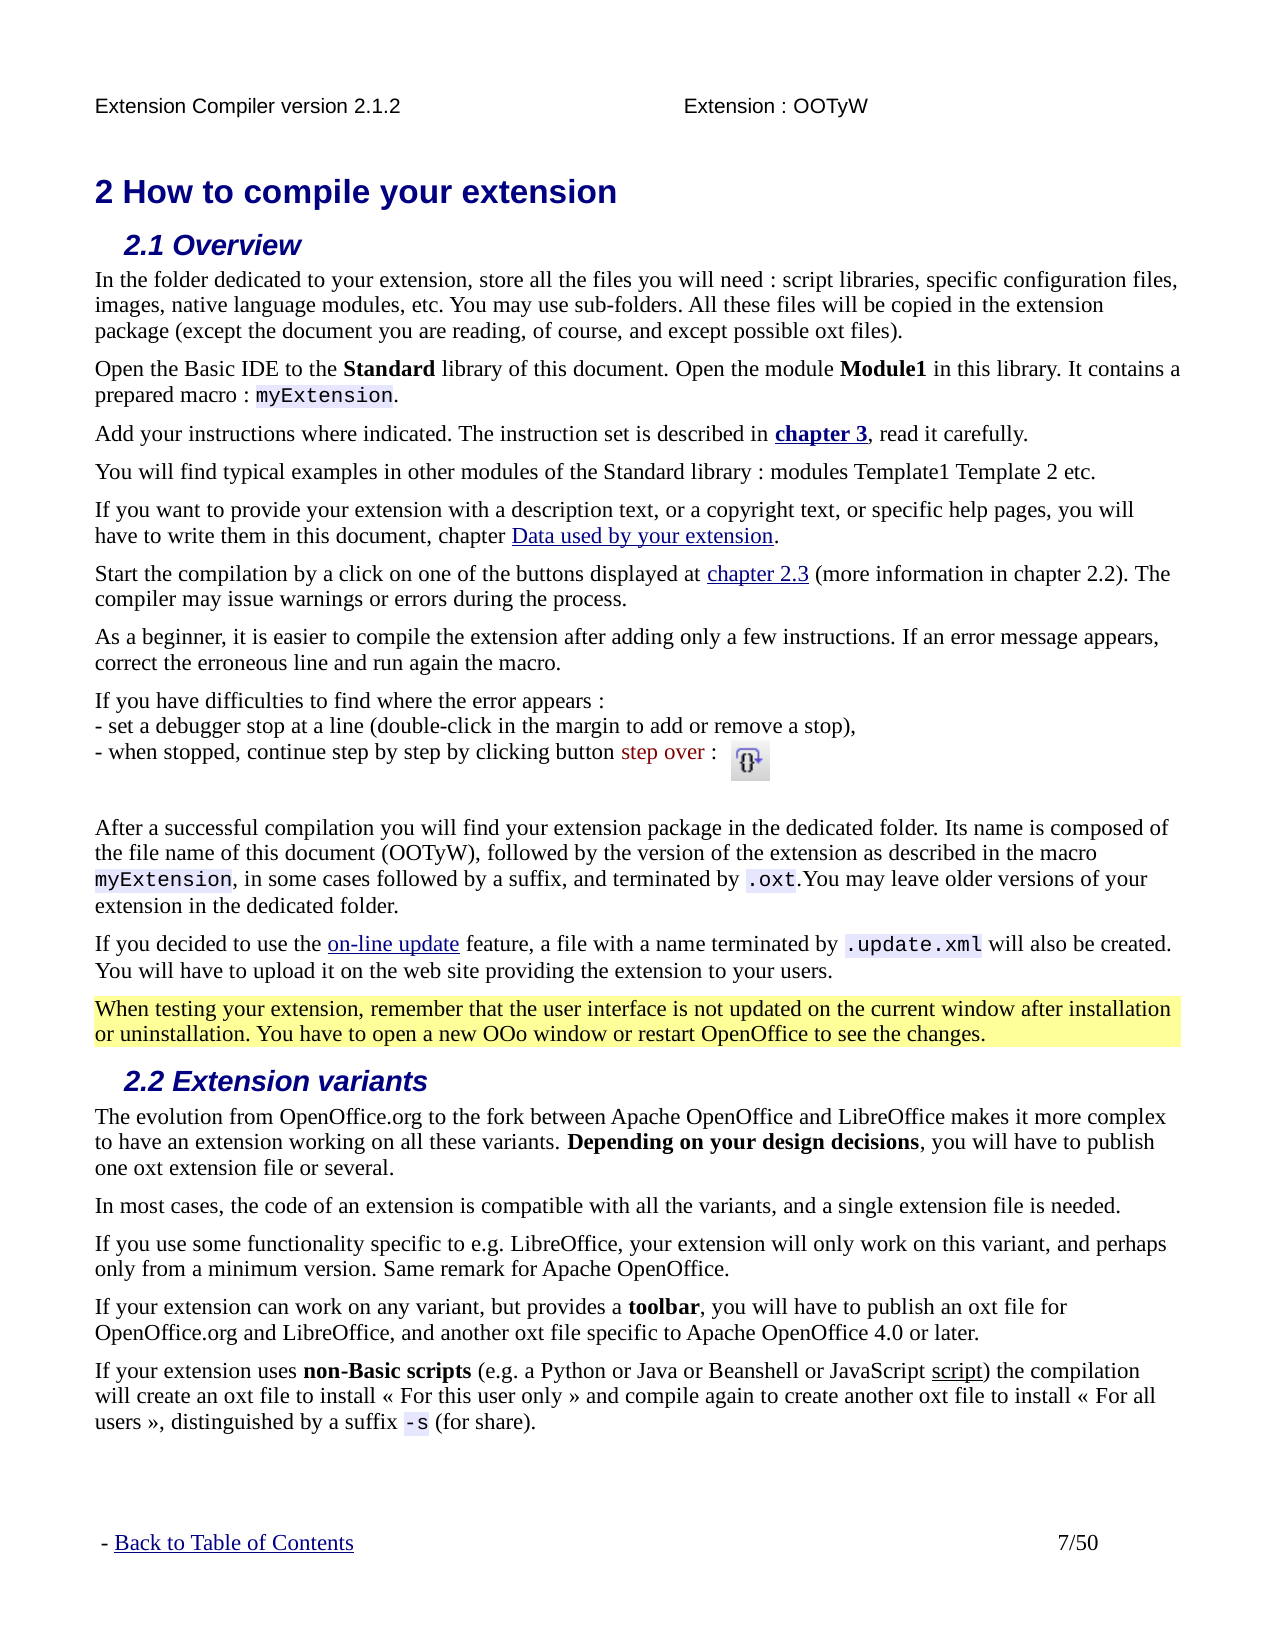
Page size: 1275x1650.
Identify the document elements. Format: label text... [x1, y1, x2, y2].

text The evolution from OpenOffice.org to the fork between Apache OpenOffice and LibreOffice makes it more complex to have an extension working on all these variants. Depending on your design decisions, you will have to publish one oxt extension file or several. [94, 1104, 1181, 1180]
text As a beginner, it is easier to compile the extension after adding only a few instructions. If an error message appears, correct the erroneous line and run again the macro. [94, 624, 1181, 675]
picture [731, 740, 770, 781]
text Start the compilation by a click on one of the buttons displayed at chapter 2.3 (more information in chapter 2.2). The compiler may issue warnings or errors during the process. [94, 561, 1181, 612]
text In most cases, the code of an extension is compatible with all the variants, and a single extension file is needed. [94, 1193, 1181, 1218]
text Add your instructions where indicated. The instruction set is described in chapter 3, read it carefully. [94, 421, 1181, 446]
text If you want to provide your extension with a description text, or a copyright text, or specific help pages, you will have to write them in this document, chapter Data used by your extension. [94, 497, 1181, 548]
subtitle Overview [124, 228, 1181, 261]
subtitle How to compile your extension [94, 172, 1181, 210]
text If you decided to use the on-line update feature, a file with a name terminated by .update.xml will also be created. You will have to upload it on the web site providing the extension to your users. [94, 931, 1181, 983]
text When testing your extension, remember that the user interface is not updated on the current window after installation or uninstallation. You have to open a new OOo window or restart OpenOffice to see the changes. [94, 996, 1181, 1047]
text Open the Basic IDE to the Standard library of this document. Open the module Module1 in this library. It contains a prepared macro : myExtension. [94, 356, 1181, 408]
text If you have difficulties to find where the error appears : - set a debugger stop at a line (double-click in the margin to add or remove a stop), - when stopped, continue step by step by clicking button step over : [94, 688, 1181, 764]
subtitle Extension variants [124, 1065, 1181, 1098]
text If you use some functionality specific to e.g. LibreOffice, your extension will only work on this variant, and perhaps only from a minimum version. Same remark for Apache OpenOffice. [94, 1231, 1181, 1282]
text In the folder dedicated to your extension, store all the files you will need : script libraries, specific configuration files, images, native language modules, etc. You may use sub-folders. All these files will be copied in the extension package (except the document you are reading, of course, and except possible oxt files). [94, 267, 1181, 343]
text You will find typical examples in other modules of the Standard library : modules Template1 Template 2 etc. [94, 459, 1181, 484]
text If your extension can work on any variant, but provides a toolbar, you will have to publish an oxt file for OpenOffice.org and LibreOffice, and another oxt file specific to Apache OpenOffice 4.0 or later. [94, 1294, 1181, 1345]
text After a successful compilation you will find your extension package in the dedicated folder. Its name is composed of the file name of this document (OOTyW), followed by the version of the extension as described in the macro myExtension, in some cases followed by a suffix, and terminated by .oxt.You may leave older versions of your extension in the dedicated folder. [94, 815, 1181, 918]
text If your extension uses non-Basic scripts (e.g. a Python or Java or Beanshell or JavaScript script) the compilation will create an oxt file to install « For this user only » and compile again to create another oxt file to install « For all users », distinguished by a suffix -s (for share). [94, 1358, 1181, 1436]
